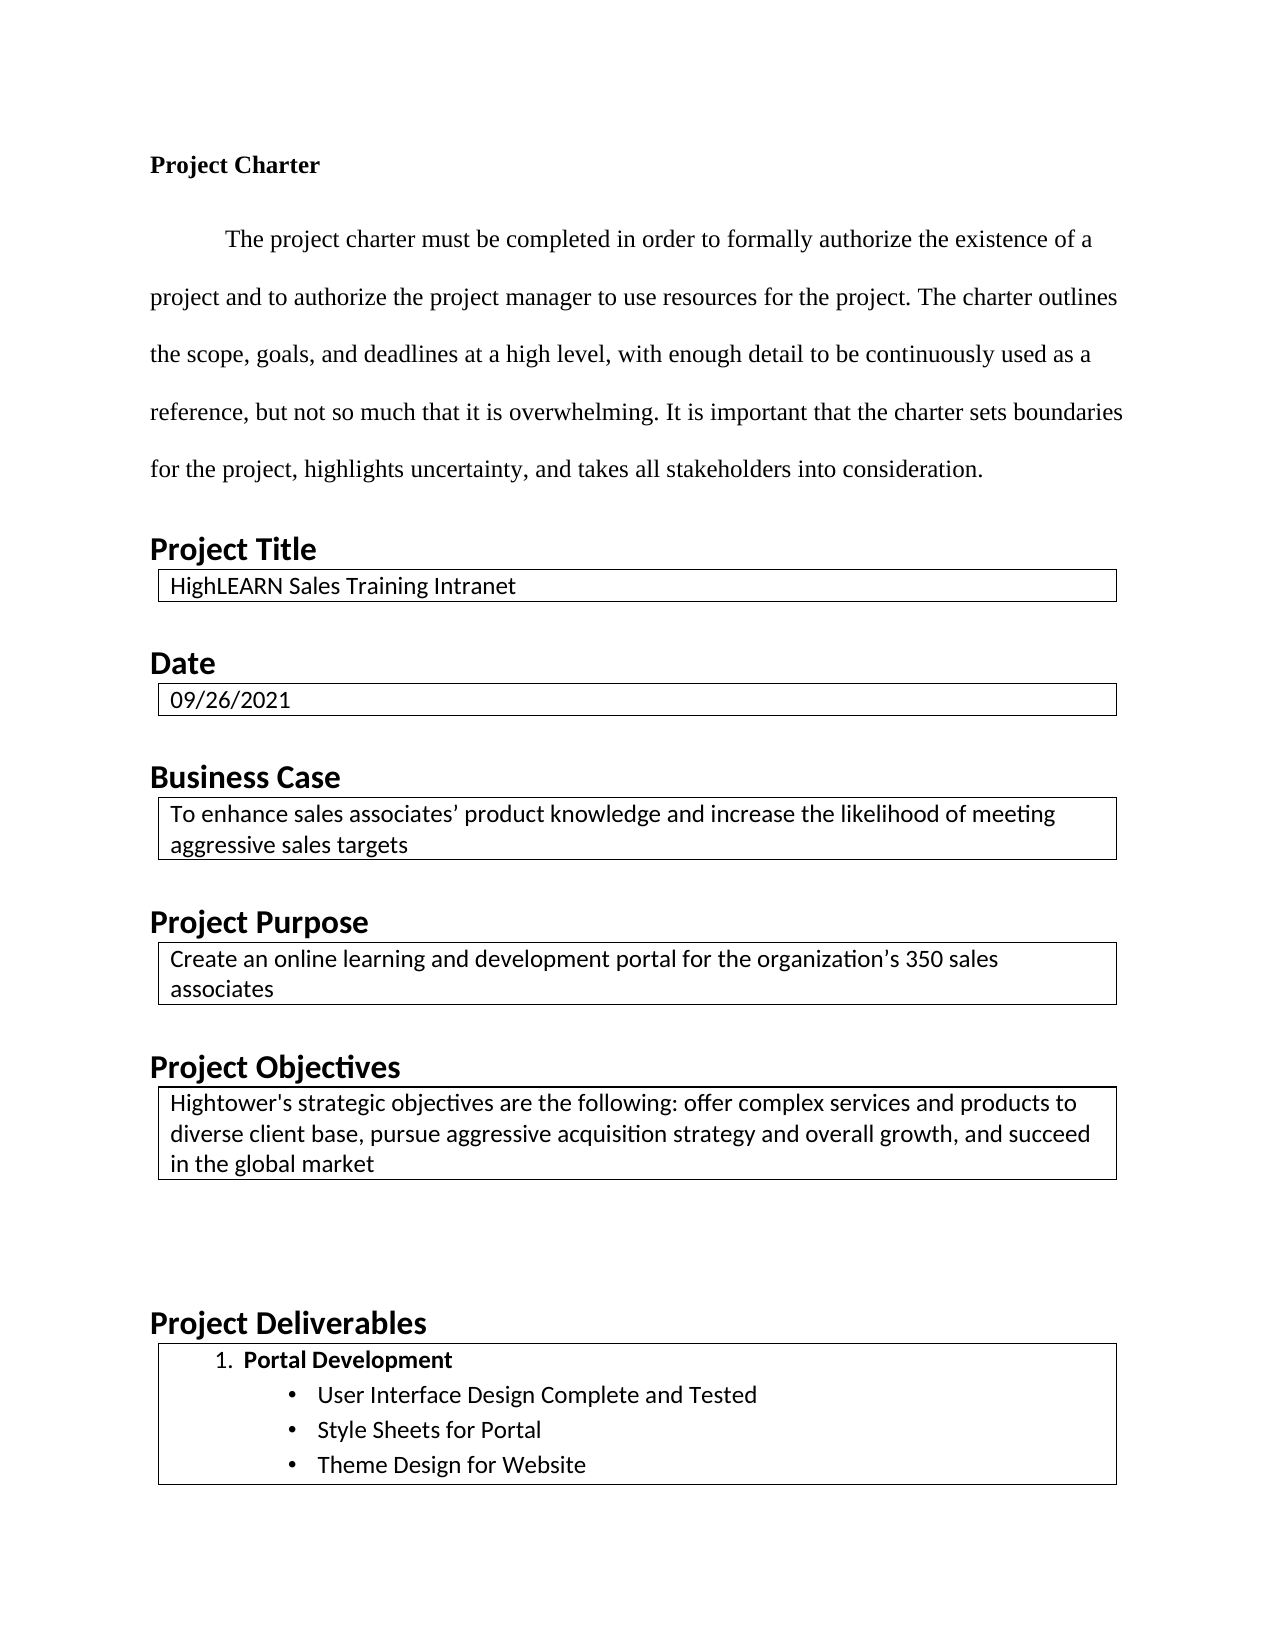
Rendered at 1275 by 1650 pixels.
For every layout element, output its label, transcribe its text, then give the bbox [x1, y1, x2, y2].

text Project Objectives [150, 1046, 1125, 1086]
text Project Title [150, 528, 1125, 569]
table_header To enhance sales associates’ product knowledge and increase the likelihood of meeting aggressive sales targets [159, 798, 1116, 859]
text Project Deliverables [150, 1302, 1125, 1343]
text Project Charter [150, 150, 1125, 179]
table_header Portal Development User Interface Design Complete and Tested Style Sheets for Portal Theme Design for Website Portal Administration Complete and Accepted Administrative Page Groups Administrative Access Control Design Content Management & Coding Complete and Tested Content Display from Repository Content Upload and Functionality Configure/Code Indexing and Functionality Infrastructure and Security Architecture Approved for Implementation Servers for Development, Staging, and Production Configure Firewalls Integrate Infrastructure and Security Systems Log-in/Registration System Complete and Tested Create Log-in/User Profiles Content Creation and Editing Product Content Modules Completed and Accepted Interviews with Subject Matter Experts (SMEs) and Sales Representatives Product Sales Summaries Sales Case Studies for Content Modules Edit/Film SME Videos Upload Presentations, Demos, and Webinars for Content Modules Documentation Development and Document Coding Standards and Procedures Develop Test Acceptance Plans and Procedures HighLEARN Database Test and Acceptance HighLEARN Roll-out [159, 1344, 1116, 1484]
text Business Case [150, 756, 1125, 797]
table_header Create an online learning and development portal for the organization’s 350 sales associates [159, 943, 1116, 1004]
text Date [150, 642, 1125, 683]
table_header Hightower's strategic objectives are the following: offer complex services and products to diverse client base, pursue aggressive acquisition strategy and overall growth, and succeed in the global market [159, 1088, 1116, 1179]
table_header 09/26/2021 [159, 684, 1116, 715]
text Project Purpose [150, 901, 1125, 942]
text The project charter must be completed in order to formally authorize the existence of a project and to authorize the project manager to use resources for the project. The charter outlines the scope, goals, and deadlines at a high level, with enough detail to be continuously used as a reference, but not so much that it is overwhelming. It is important that the charter sets boundaries for the project, highlights uncertainty, and takes all stakeholders into consideration. [150, 224, 1125, 483]
table_header HighLEARN Sales Training Intranet [159, 570, 1116, 601]
